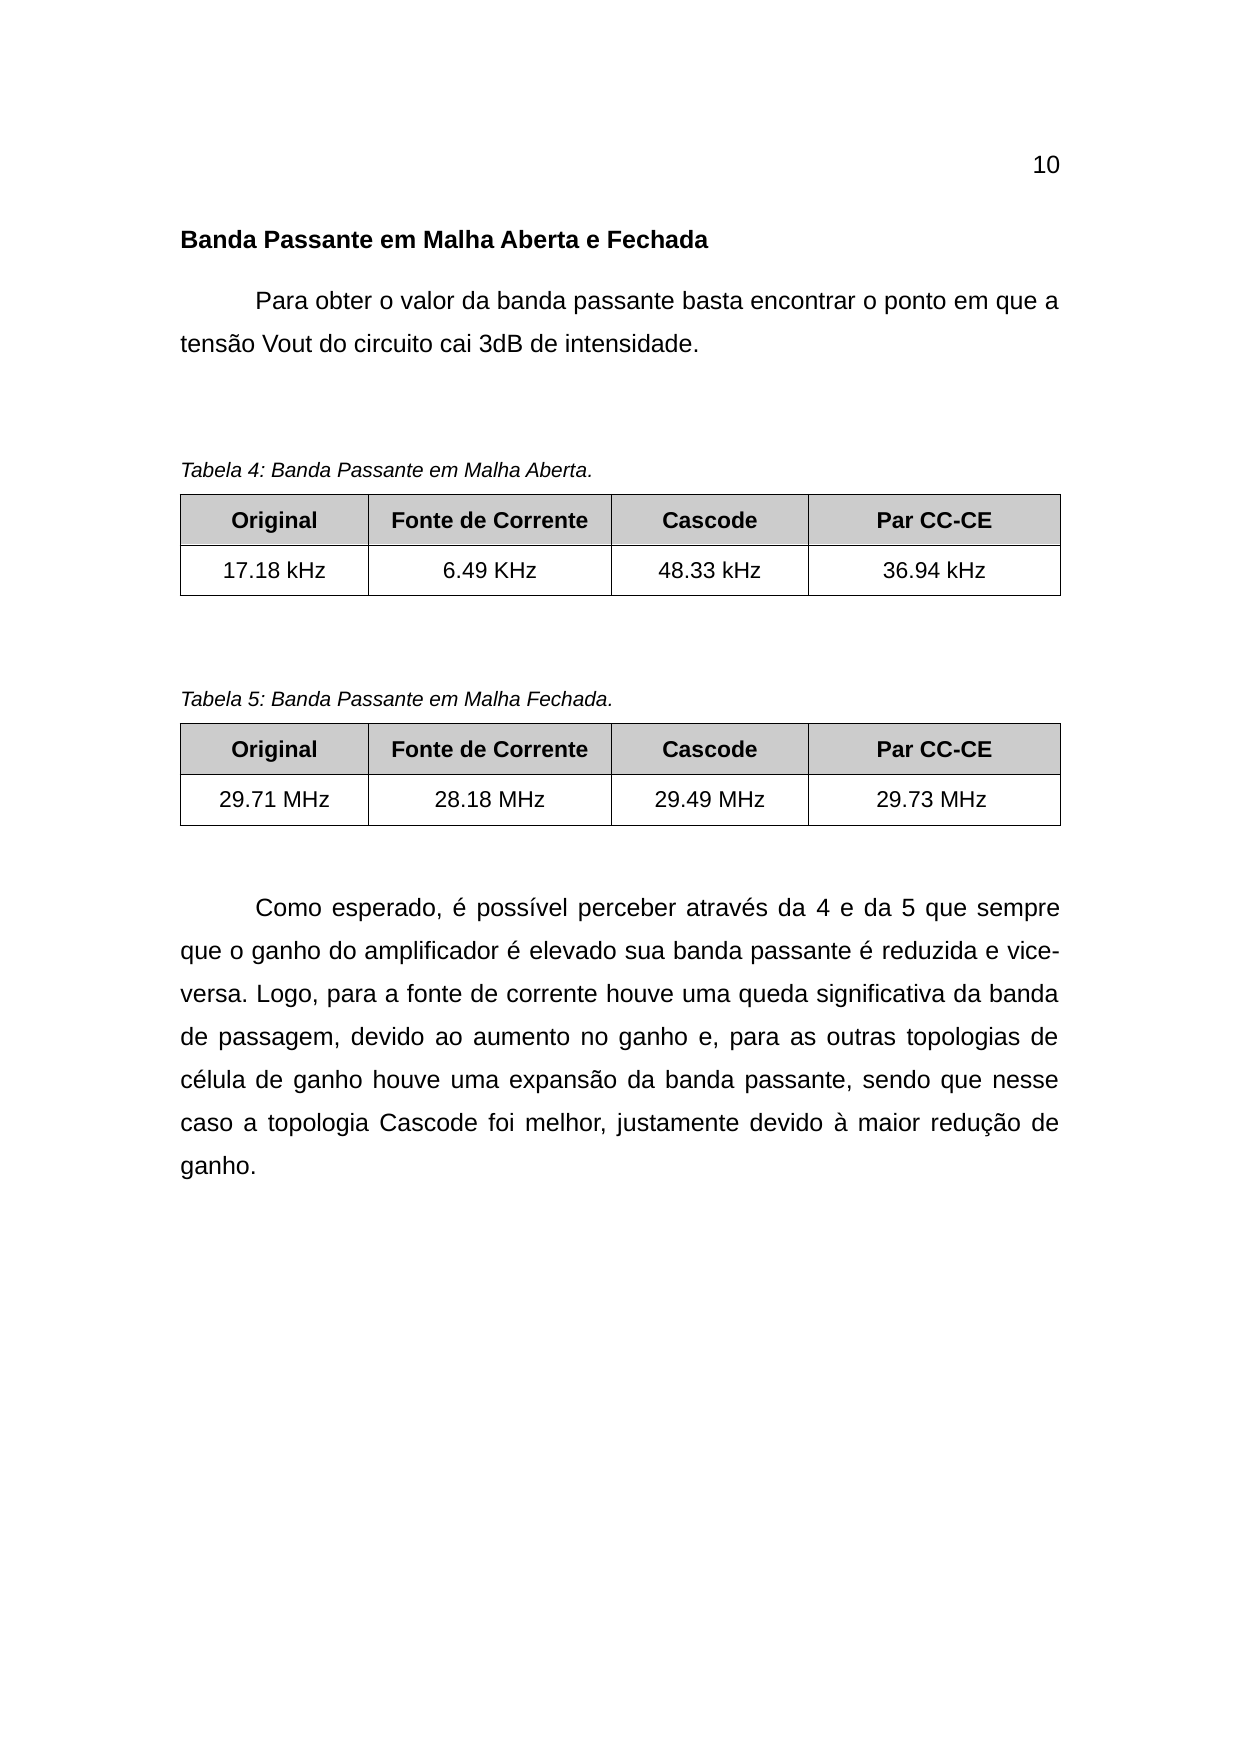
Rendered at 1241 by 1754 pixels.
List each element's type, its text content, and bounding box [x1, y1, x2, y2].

table_header Cascode [612, 495, 808, 544]
text Tabela 4: Banda Passante em Malha Aberta. [180, 457, 1060, 481]
text Para obter o valor da banda passante basta encontrar o ponto em que a tensão Vout do circuito cai 3dB de intensidade. [180, 286, 1060, 358]
subtitle Banda Passante em Malha Aberta e Fechada [180, 225, 1060, 254]
table_header Fonte de Corrente [369, 495, 611, 544]
table_header Original [181, 495, 368, 544]
table_cell 28.18 MHz [369, 775, 611, 824]
table_cell 48.33 kHz [612, 546, 808, 595]
table_cell 17.18 kHz [181, 546, 368, 595]
table_cell 29.71 MHz [181, 775, 368, 824]
table_cell 29.73 MHz [809, 775, 1060, 824]
table_header Fonte de Corrente [369, 724, 611, 774]
table_cell 6.49 KHz [369, 546, 611, 595]
table_cell 36.94 kHz [809, 546, 1060, 595]
table_header Par CC-CE [809, 724, 1060, 774]
text Como esperado, é possível perceber através da Tabela 4 e da Tabela 5 que sempre que o ganho do amplificador é elevado sua banda passante é reduzida e vice-versa. Logo, para a fonte de corrente houve uma queda significativa da banda de passagem, devido ao aumento no ganho e, para as outras topologias de célula de ganho houve uma expansão da banda passante, sendo que nesse caso a topologia Cascode foi melhor, justamente devido à maior redução de ganho. [180, 893, 1060, 1180]
table_header Par CC-CE [809, 495, 1060, 544]
table_cell 29.49 MHz [612, 775, 808, 824]
table_header Cascode [612, 724, 808, 774]
table_header Original [181, 724, 368, 774]
text Tabela 5: Banda Passante em Malha Fechada. [180, 687, 1060, 711]
